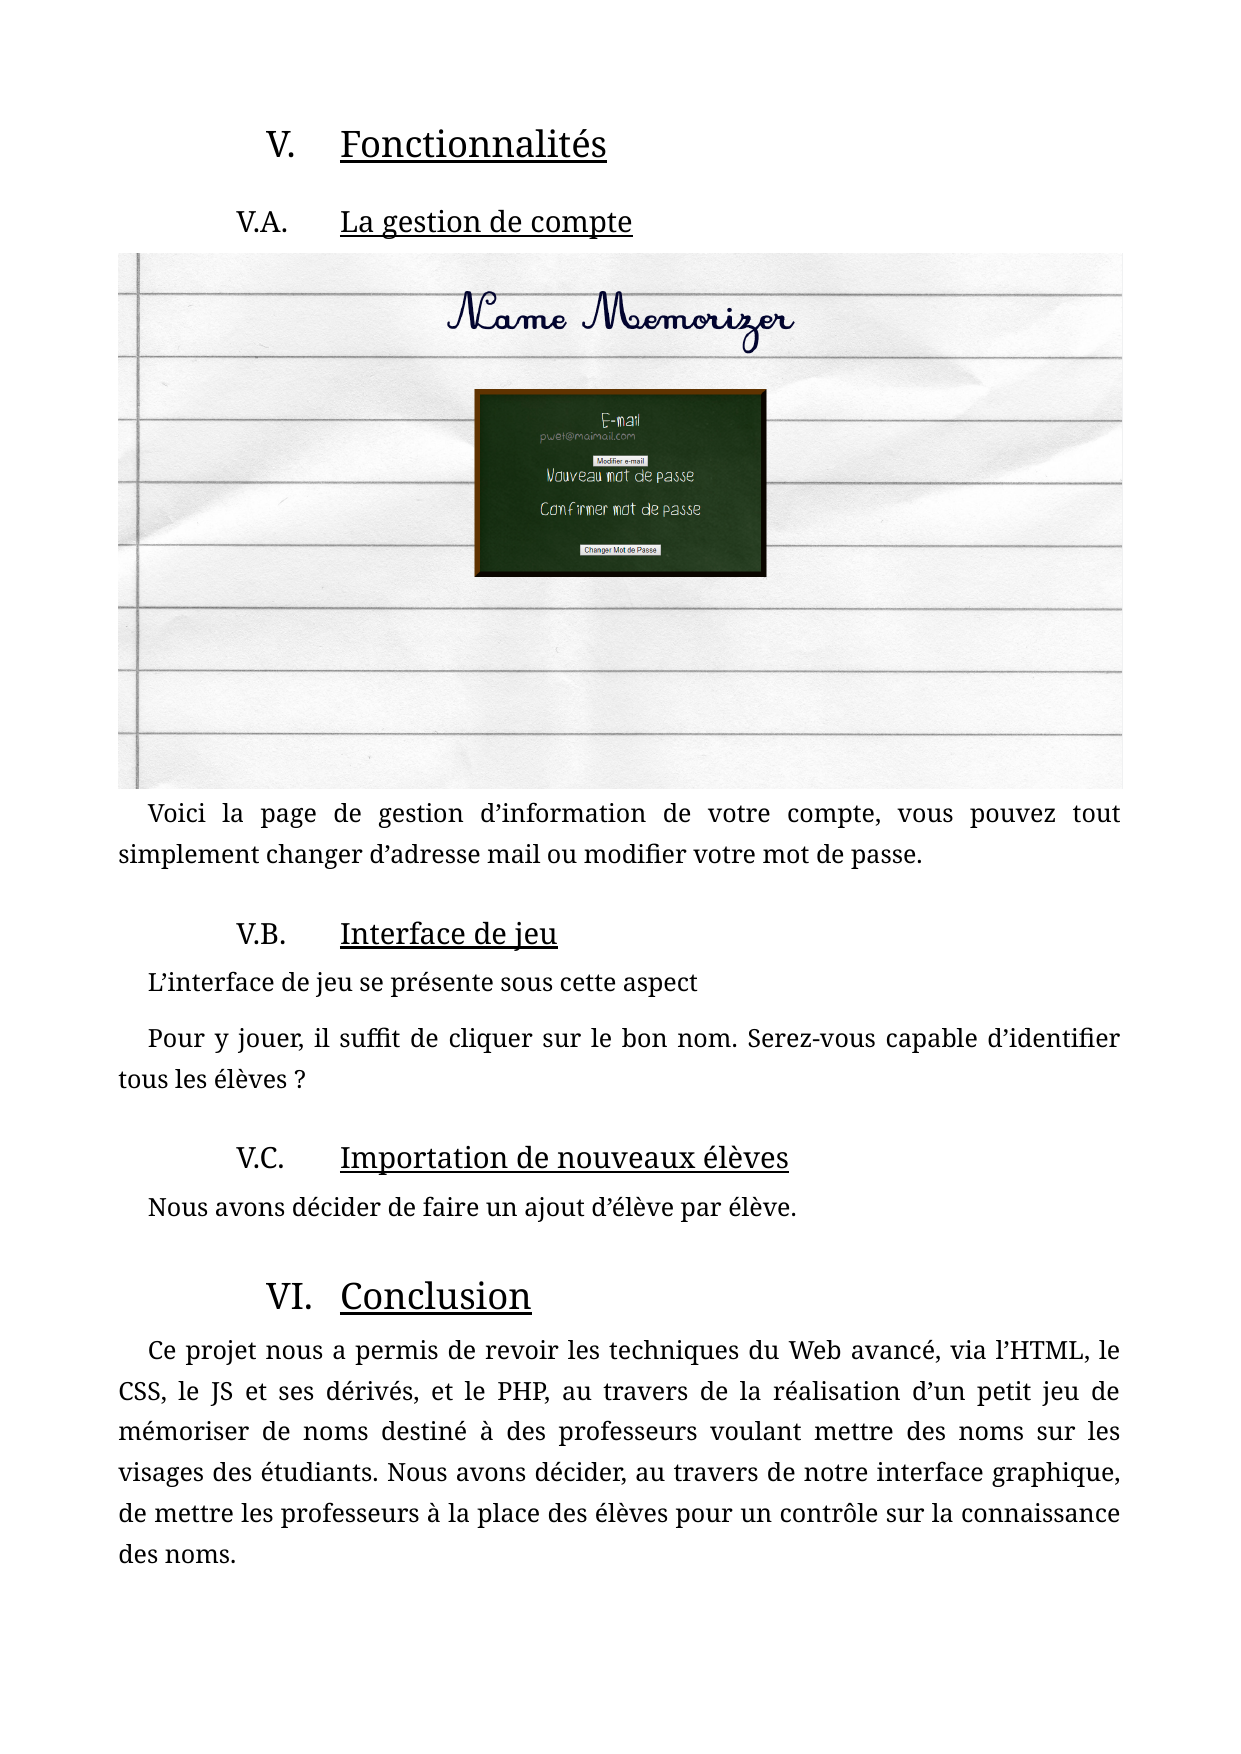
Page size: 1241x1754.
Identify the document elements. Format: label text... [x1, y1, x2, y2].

subtitle Fonctionnalités [118, 118, 1122, 168]
subtitle Conclusion [118, 1270, 1122, 1320]
text L’interface de jeu se présente sous cette aspect [118, 965, 1122, 999]
subtitle Importation de nouveaux élèves [118, 1138, 1122, 1177]
picture [118, 253, 1123, 789]
text Pour y jouer, il suffit de cliquer sur le bon nom. Serez-vous capable d’identifier tous les élèves ? [118, 1021, 1122, 1095]
text Nous avons décider de faire un ajout d’élève par élève. [118, 1190, 1122, 1224]
subtitle La gestion de compte [118, 201, 1122, 241]
text Voici la page de gestion d’information de votre compte, vous pouvez tout simplement changer d’adresse mail ou modifier votre mot de passe. [118, 789, 1122, 871]
subtitle Interface de jeu [118, 913, 1122, 953]
text Ce projet nous a permis de revoir les techniques du Web avancé, via l’HTML, le CSS, le JS et ses dérivés, et le PHP, au travers de la réalisation d’un petit jeu de mémoriser de noms destiné à des professeurs voulant mettre des noms sur les visages des étudiants. Nous avons décider, au travers de notre interface graphique, de mettre les professeurs à la place des élèves pour un contrôle sur la connaissance des noms. [118, 1332, 1122, 1571]
